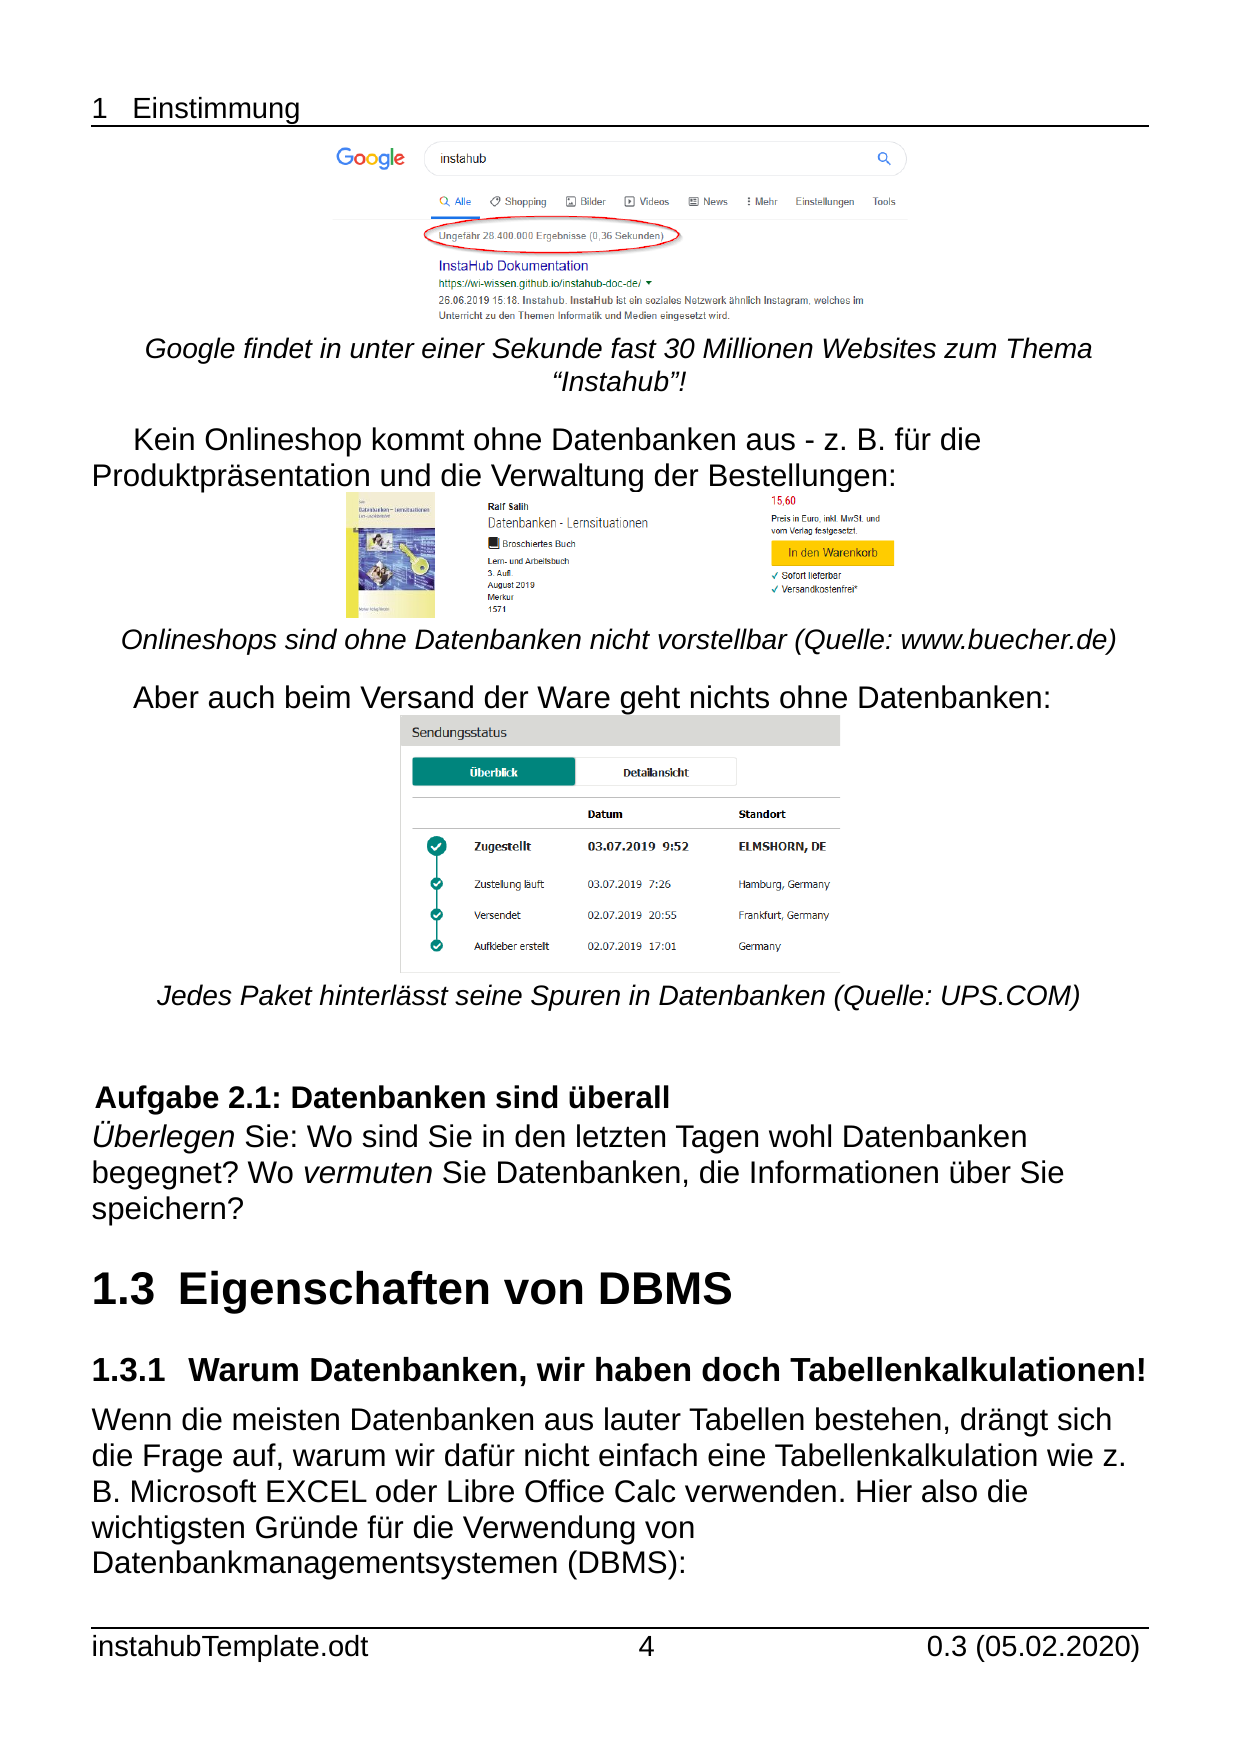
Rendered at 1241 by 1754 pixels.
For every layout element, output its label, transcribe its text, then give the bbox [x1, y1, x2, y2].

text Aber auch beim Versand der Ware geht nichts ohne Datenbanken: [91, 679, 1149, 715]
text Jedes Paket hinterlässt seine Spuren in Datenbanken (Quelle: UPS.COM) [91, 979, 1149, 1011]
subtitle Warum Datenbanken, wir haben doch Tabellenkalkulationen! [91, 1350, 1149, 1388]
picture [400, 715, 841, 973]
subtitle Aufgabe 2.1: Datenbanken sind überall [91, 1076, 1149, 1118]
text Google findet in unter einer Sekunde fast 30 Millionen Websites zum Thema “Instahub”! [91, 332, 1149, 397]
text Kein Onlineshop kommt ohne Datenbanken aus - z. B. für die Produktpräsentation und die Verwaltung der Bestellungen: [91, 421, 1149, 493]
picture [346, 492, 895, 618]
picture [332, 138, 908, 327]
text Überlegen Sie: Wo sind Sie in den letzten Tagen wohl Datenbanken begegnet? Wo vermuten Sie Datenbanken, die Informationen über Sie speichern? [91, 1118, 1149, 1226]
text Wenn die meisten Datenbanken aus lauter Tabellen bestehen, drängt sich die Frage auf, warum wir dafür nicht einfach eine Tabellenkalkulation wie z. B. Microsoft EXCEL oder Libre Office Calc verwenden. Hier also die wichtigsten Gründe für die Verwendung von Datenbankmanagementsystemen (DBMS): [91, 1401, 1149, 1581]
subtitle Eigenschaften von DBMS [91, 1261, 1149, 1314]
text Onlineshops sind ohne Datenbanken nicht vorstellbar (Quelle: www.buecher.de) [91, 623, 1149, 656]
